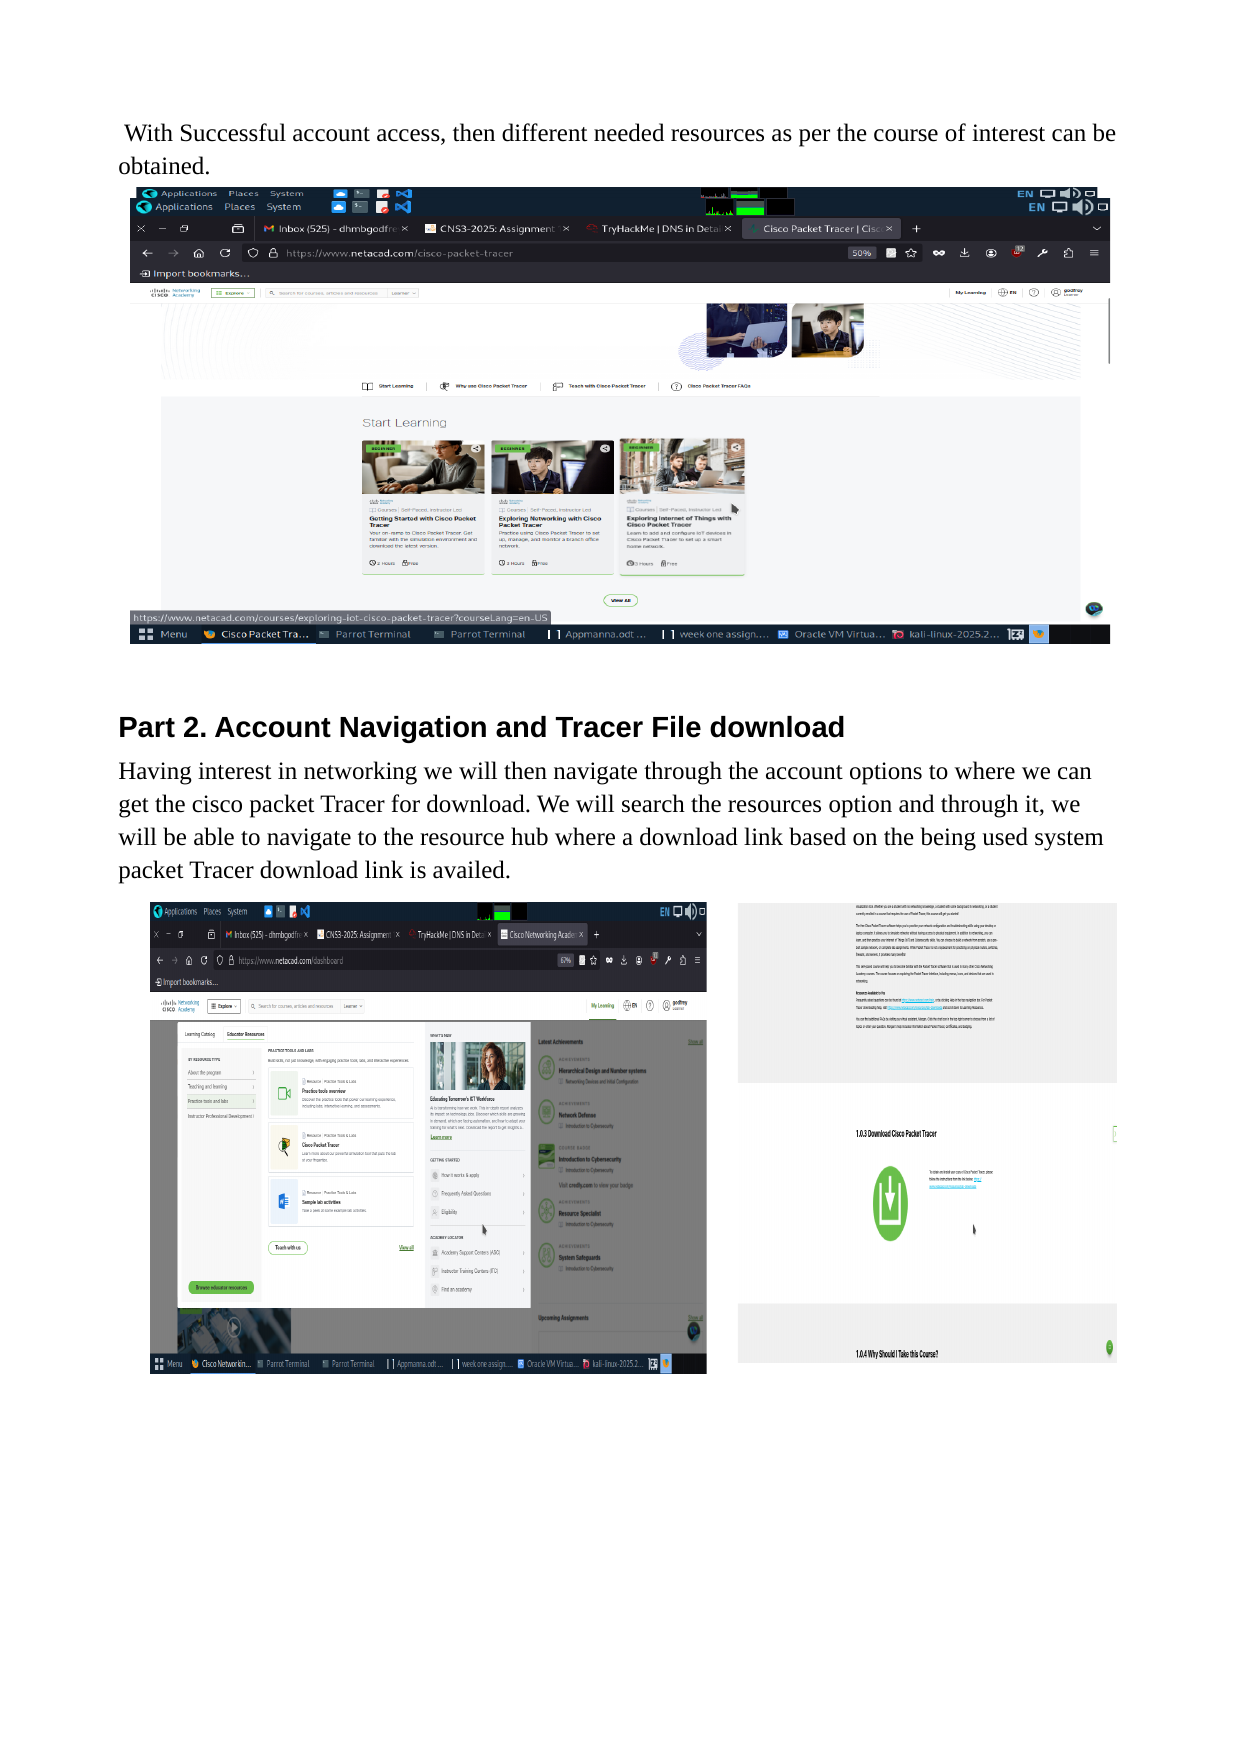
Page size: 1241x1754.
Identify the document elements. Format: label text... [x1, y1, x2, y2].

text With Successful account access, then different needed resources as per the course of interest can be obtained. [118, 118, 1122, 180]
text Having interest in networking we will then navigate through the account options to where we can get the cisco packet Tracer for download. We will search the resources option and through it, we will be able to navigate to the resource hub where a download link based on the being used system packet Tracer download link is availed. [118, 756, 1122, 884]
picture [150, 902, 707, 1374]
picture [130, 187, 1110, 644]
picture [737, 903, 1117, 1363]
subtitle Part 2. Account Navigation and Tracer File download [118, 710, 1122, 743]
